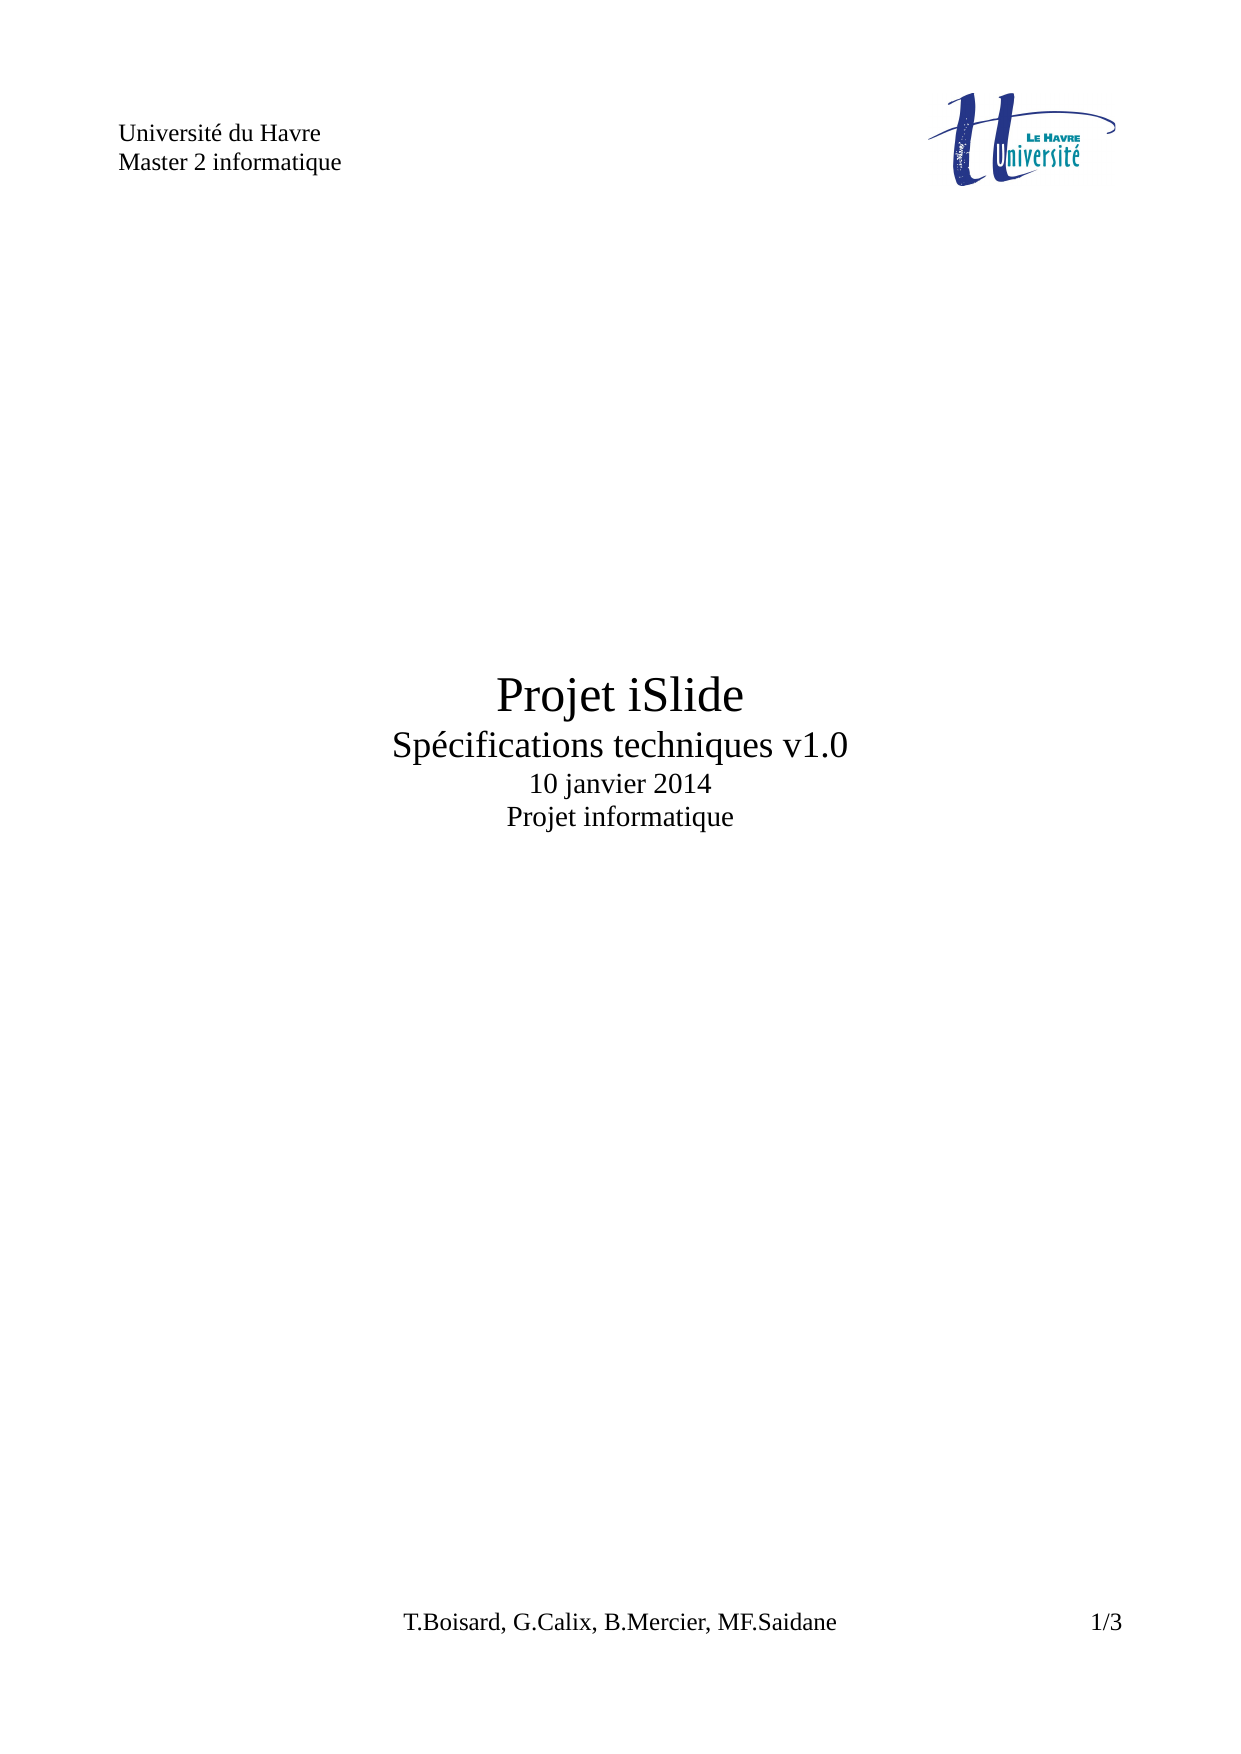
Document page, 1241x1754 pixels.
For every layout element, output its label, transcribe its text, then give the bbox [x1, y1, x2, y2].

text Projet iSlide [118, 665, 1122, 723]
text Projet informatique [118, 799, 1122, 833]
picture [928, 93, 1116, 186]
text 10 janvier 2014 [118, 766, 1122, 799]
text Spécifications techniques v1.0 [118, 723, 1122, 766]
